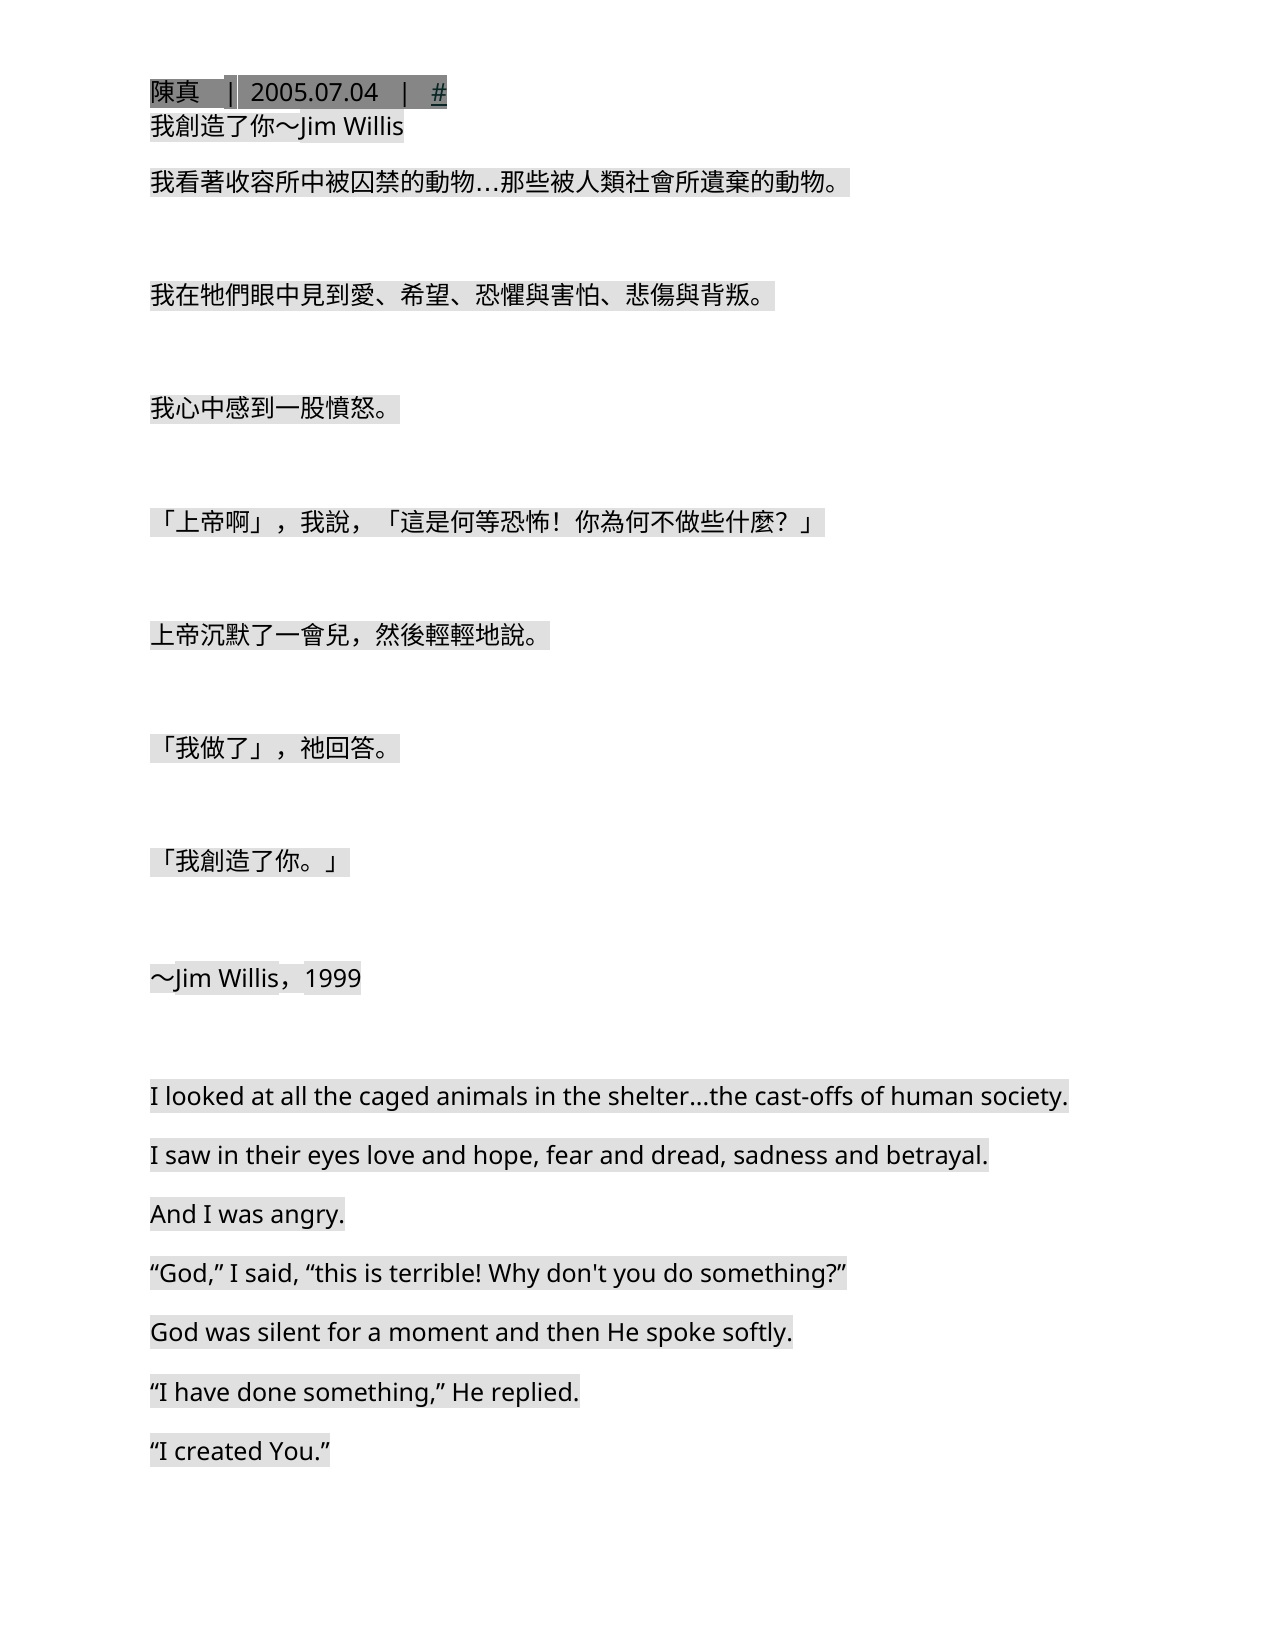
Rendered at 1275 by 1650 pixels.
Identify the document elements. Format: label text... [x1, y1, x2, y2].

text “I have done something,” He replied. [150, 1374, 1125, 1408]
text 上帝沉默了一會兒，然後輕輕地說。 [150, 621, 1125, 650]
text “God,” I said, “this is terrible! Why don't you do something?” [150, 1256, 1125, 1290]
text 我心中感到一股憤怒。 [150, 394, 1125, 424]
text 我看著收容所中被囚禁的動物…那些被人類社會所遺棄的動物。 [150, 168, 1125, 197]
text ～Jim Willis，1999 [150, 961, 1125, 995]
text 陳真 | 2005.07.04 | # [150, 75, 1125, 109]
text I looked at all the caged animals in the shelter...the cast-offs of human society. [150, 1079, 1125, 1113]
text 「我做了」，祂回答。 [150, 734, 1125, 763]
text I saw in their eyes love and hope, fear and dread, sadness and betrayal. [150, 1138, 1125, 1172]
text 我在牠們眼中見到愛、希望、恐懼與害怕、悲傷與背叛。 [150, 281, 1125, 311]
text God was silent for a moment and then He spoke softly. [150, 1315, 1125, 1349]
text 我創造了你～Jim Willis [150, 109, 1125, 143]
text “I created You.” [150, 1433, 1125, 1467]
text And I was angry. [150, 1197, 1125, 1231]
text 「我創造了你。」 [150, 847, 1125, 877]
text 「上帝啊」，我說，「這是何等恐怖！你為何不做些什麼？」 [150, 508, 1125, 537]
